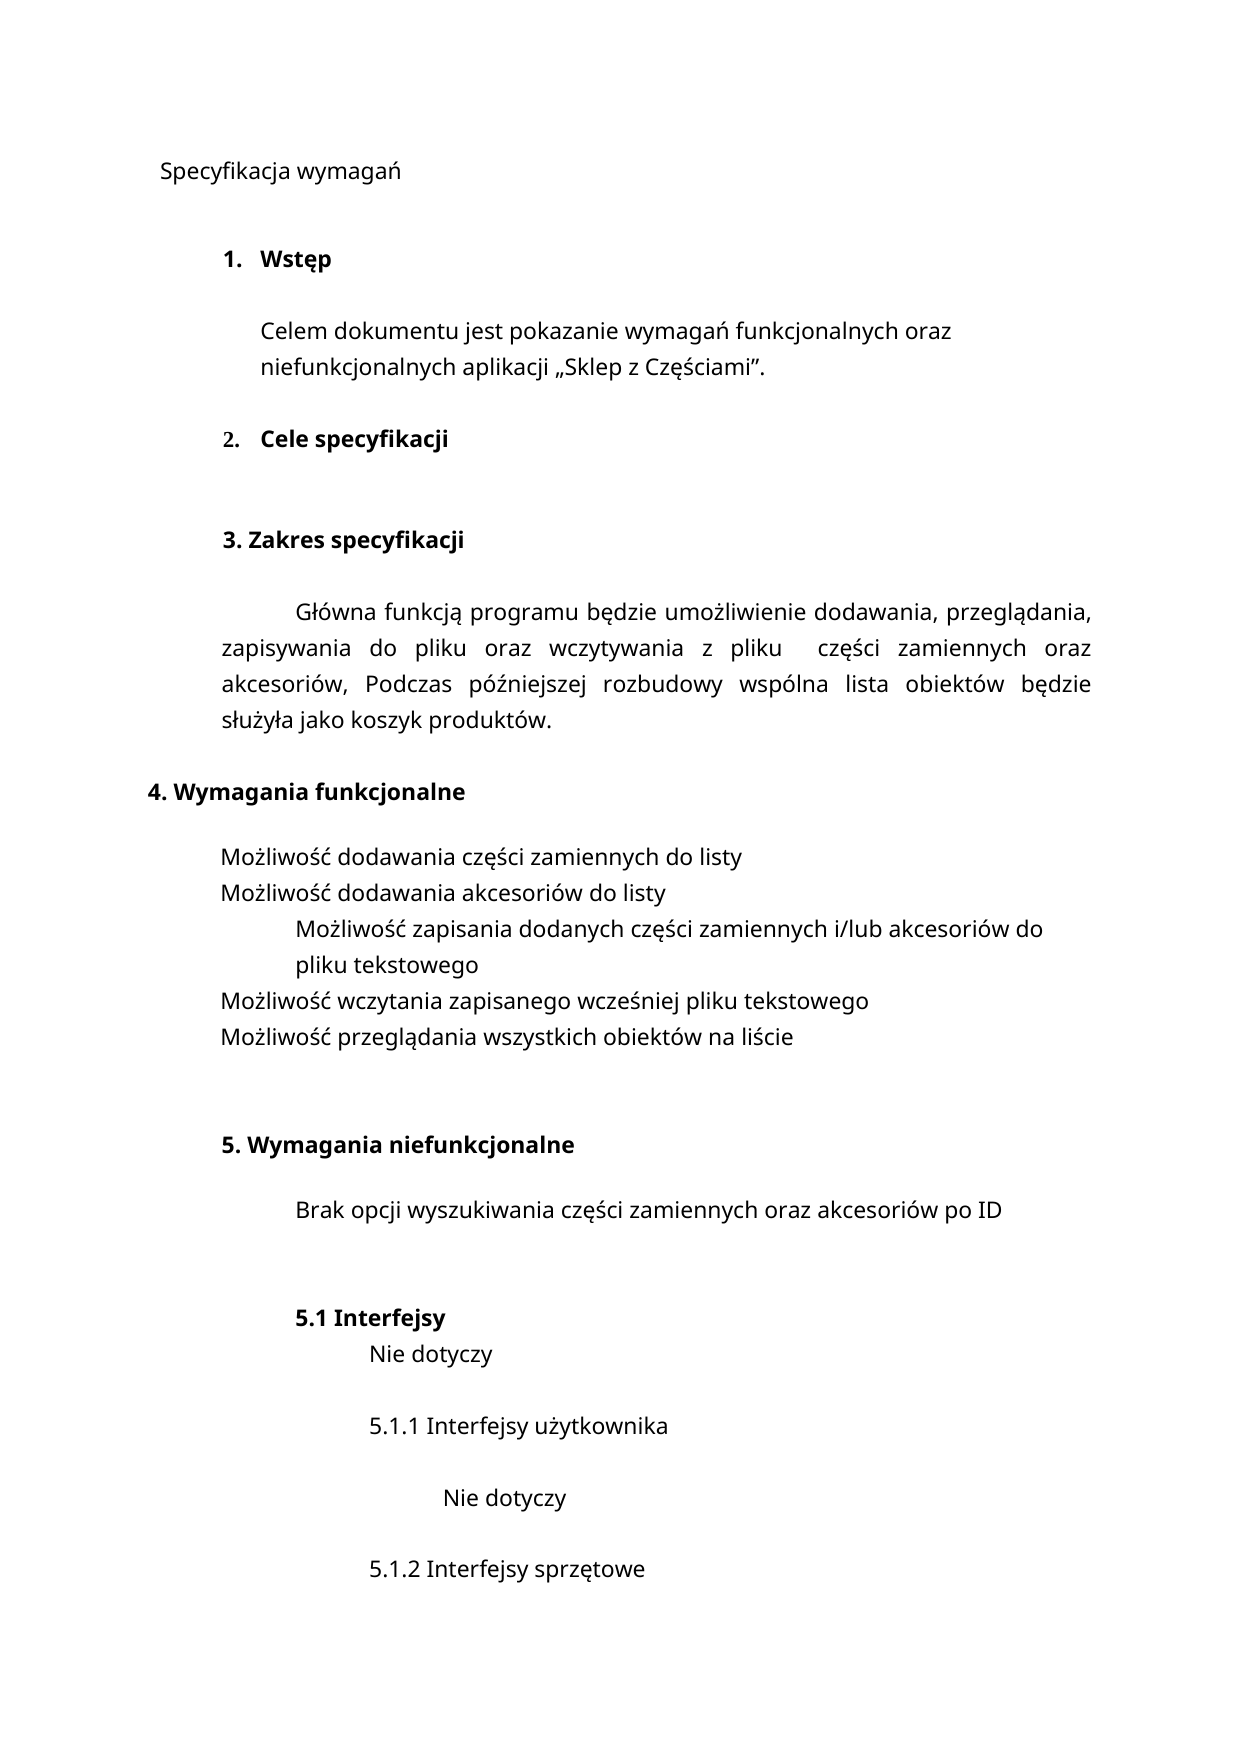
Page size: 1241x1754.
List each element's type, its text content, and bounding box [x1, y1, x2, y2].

list Możliwość przeglądania wszystkich obiektów na liście [148, 1021, 1093, 1052]
text Specyfikacja wymagań [160, 155, 1093, 186]
list Nie dotyczy [295, 1338, 1093, 1369]
list Cele specyfikacji [223, 423, 1093, 454]
list Wstęp [223, 243, 1093, 275]
list 5.1.1 Interfejsy użytkownika [369, 1374, 1093, 1441]
list 5.1.2 Interfejsy sprzętowe [369, 1517, 1093, 1585]
text Główna funkcją programu będzie umożliwienie dodawania, przeglądania, zapisywania do pliku oraz wczytywania z pliku części zamiennych oraz akcesoriów, Podczas późniejszej rozbudowy wspólna lista obiektów będzie służyła jako koszyk produktów. [221, 596, 1093, 735]
list Możliwość zapisania dodanych części zamiennych i/lub akcesoriów do pliku tekstowego [295, 913, 1093, 980]
list Możliwość dodawania części zamiennych do listy [148, 841, 1093, 872]
text Celem dokumentu jest pokazanie wymagań funkcjonalnych oraz niefunkcjonalnych aplikacji „Sklep z Częściami”. [260, 315, 1093, 382]
text 5. Wymagania niefunkcjonalne [221, 1093, 1093, 1190]
text 3. Zakres specyfikacji [223, 524, 1093, 592]
list Możliwość dodawania akcesoriów do listy [148, 877, 1093, 908]
list Możliwość wczytania zapisanego wcześniej pliku tekstowego [148, 985, 1093, 1016]
list 5.1 Interfejsy [295, 1266, 1093, 1333]
list Brak opcji wyszukiwania części zamiennych oraz akcesoriów po ID [295, 1194, 1093, 1261]
list 4. Wymagania funkcjonalne [148, 740, 1093, 837]
list Nie dotyczy [369, 1482, 1093, 1513]
